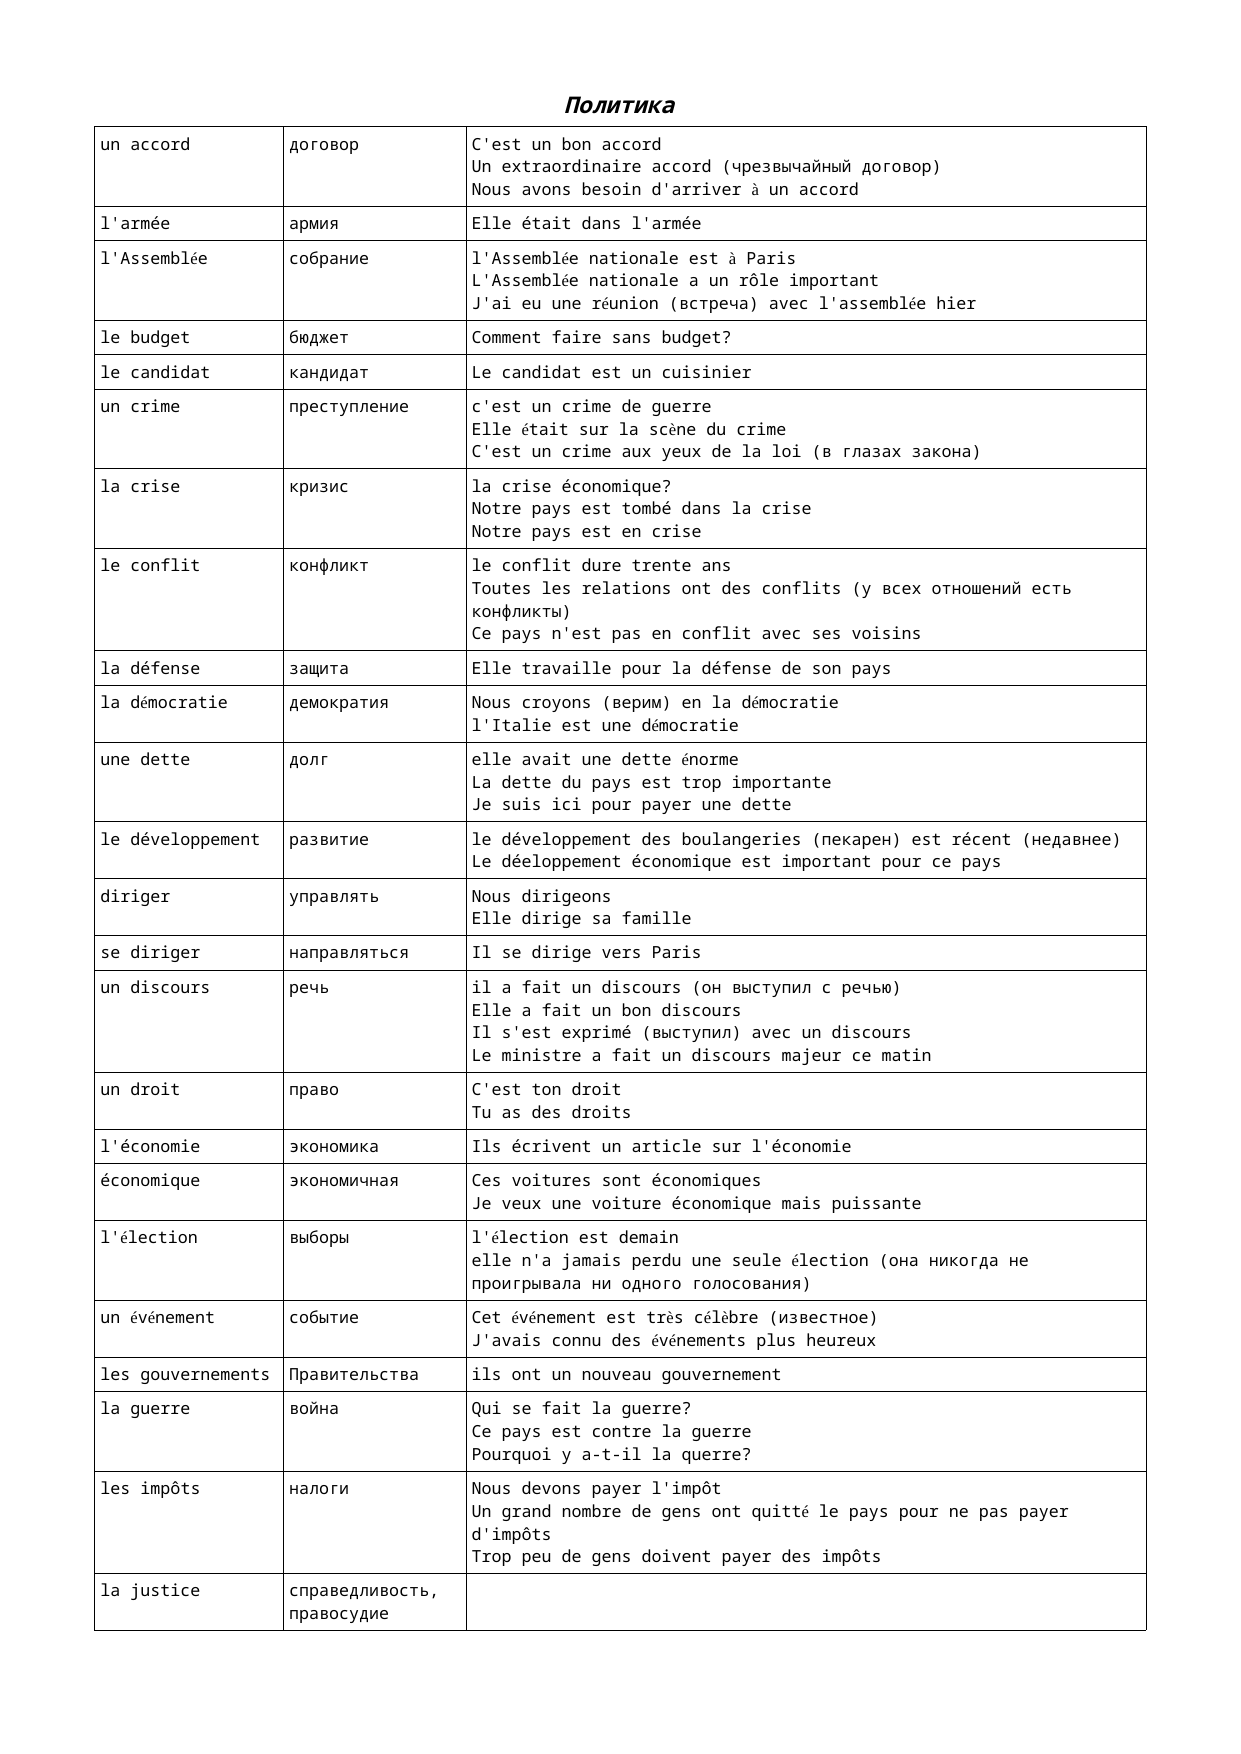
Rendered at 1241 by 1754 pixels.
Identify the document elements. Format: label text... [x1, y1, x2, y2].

table_cell справедливость, правосудие [284, 1574, 466, 1630]
table_cell право [284, 1073, 466, 1129]
table_cell Ces voitures sont économiques Je veux une voiture économique mais puissante [467, 1164, 1146, 1220]
table_cell l'économie [95, 1130, 283, 1163]
table_cell la démocratie [95, 686, 283, 742]
table_cell Nous dirigeons Elle dirige sa famille [467, 879, 1146, 935]
table_cell бюджет [284, 321, 466, 354]
table_cell c'est un crime de guerre Elle était sur la scène du crime C'est un crime aux yeux de la loi (в глазах закона) [467, 390, 1146, 468]
table_cell выборы [284, 1221, 466, 1300]
table_cell экономика [284, 1130, 466, 1163]
table_cell économique [95, 1164, 283, 1220]
table_cell кандидат [284, 355, 466, 389]
table_cell собрание [284, 241, 466, 320]
table_cell les impôts [95, 1472, 283, 1573]
table_cell il a fait un discours (он выступил с речью) Elle a fait un bon discours Il s'est exprimé (выступил) avec un discours Le ministre a fait un discours majeur ce matin [467, 971, 1146, 1072]
table_cell Cet événement est très célèbre (известное) J'avais connu des événements plus heureux [467, 1301, 1146, 1357]
table_cell l'Assemblée nationale est à Paris L'Assemblée nationale a un rôle important J'ai eu une réunion (встреча) avec l'assemblée hier [467, 241, 1146, 320]
table_cell Qui se fait la guerre? Ce pays est contre la guerre Pourquoi y a-t-il la querre? [467, 1392, 1146, 1471]
table_cell un événement [95, 1301, 283, 1357]
table_cell армия [284, 207, 466, 240]
table_cell ils ont un nouveau gouvernement [467, 1358, 1146, 1391]
table_cell diriger [95, 879, 283, 935]
table_cell l'élection [95, 1221, 283, 1300]
table_cell Elle était dans l'armée [467, 207, 1146, 240]
table_cell Nous croyons (верим) en la démocratie l'Italie est une démocratie [467, 686, 1146, 742]
table_cell la crise [95, 469, 283, 548]
table_cell le conflit [95, 549, 283, 650]
table_cell le développement [95, 822, 283, 878]
table_cell Le candidat est un cuisinier [467, 355, 1146, 389]
table_header C'est un bon accord Un extraordinaire accord (чрезвычайный договор) Nous avons besoin d'arriver à un accord [467, 127, 1146, 206]
table_cell l'élection est demain elle n'a jamais perdu une seule élection (она никогда не проигрывала ни одного голосования) [467, 1221, 1146, 1300]
table_cell долг [284, 743, 466, 821]
table_cell le développement des boulangeries (пекарен) est récent (недавнее) Le déeloppement économique est important pour ce pays [467, 822, 1146, 878]
table_cell le budget [95, 321, 283, 354]
table_cell l'Assemblée [95, 241, 283, 320]
table_cell un discours [95, 971, 283, 1072]
table_cell Comment faire sans budget? [467, 321, 1146, 354]
table_cell un crime [95, 390, 283, 468]
table_cell Правительства [284, 1358, 466, 1391]
table_cell развитие [284, 822, 466, 878]
table_cell elle avait une dette énorme La dette du pays est trop importante Je suis ici pour payer une dette [467, 743, 1146, 821]
table_cell C'est ton droit Tu as des droits [467, 1073, 1146, 1129]
table_cell кризис [284, 469, 466, 548]
table_cell Ils écrivent un article sur l'économie [467, 1130, 1146, 1163]
table_cell управлять [284, 879, 466, 935]
table_cell la défense [95, 651, 283, 685]
table_cell налоги [284, 1472, 466, 1573]
table_cell la crise économique? Notre pays est tombé dans la crise Notre pays est en crise [467, 469, 1146, 548]
table_cell Il se dirige vers Paris [467, 936, 1146, 969]
table_cell направляться [284, 936, 466, 969]
table_cell демократия [284, 686, 466, 742]
table_cell la guerre [95, 1392, 283, 1471]
table_cell la justice [95, 1574, 283, 1630]
table_header договор [284, 127, 466, 206]
table_cell событие [284, 1301, 466, 1357]
table_cell Elle travaille pour la défense de son pays [467, 651, 1146, 685]
table_cell un droit [95, 1073, 283, 1129]
table_cell une dette [95, 743, 283, 821]
table_cell преступление [284, 390, 466, 468]
table_cell защита [284, 651, 466, 685]
table_cell se diriger [95, 936, 283, 969]
table_cell конфликт [284, 549, 466, 650]
text Политика [94, 89, 1146, 120]
table_cell война [284, 1392, 466, 1471]
table_cell речь [284, 971, 466, 1072]
table_cell экономичная [284, 1164, 466, 1220]
table_cell l'armée [95, 207, 283, 240]
table_header un accord [95, 127, 283, 206]
table_cell les gouvernements [95, 1358, 283, 1391]
table_cell [467, 1574, 1146, 1630]
table_cell Nous devons payer l'impôt Un grand nombre de gens ont quitté le pays pour ne pas payer d'impôts Trop peu de gens doivent payer des impôts [467, 1472, 1146, 1573]
table_cell le conflit dure trente ans Toutes les relations ont des conflits (у всех отношений есть конфликты) Ce pays n'est pas en conflit avec ses voisins [467, 549, 1146, 650]
table_cell le candidat [95, 355, 283, 389]
